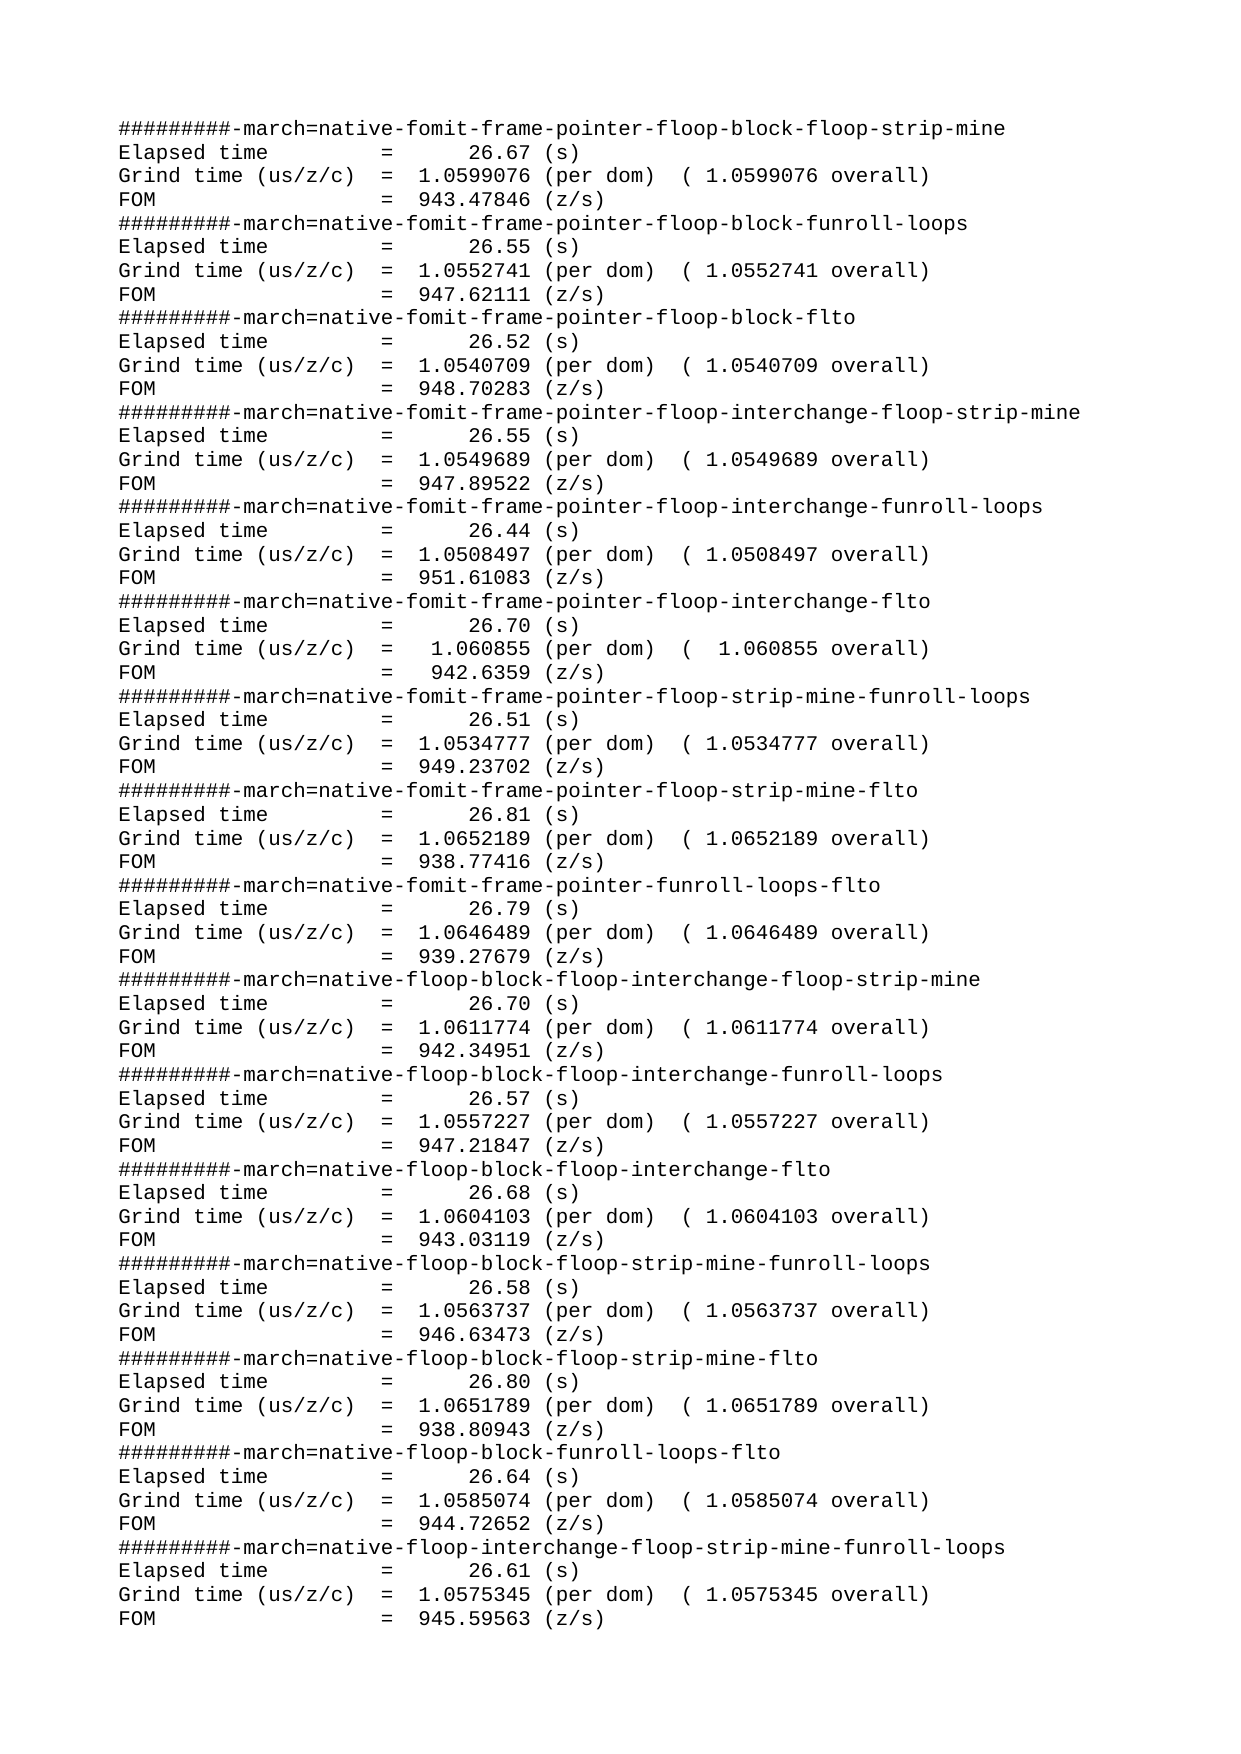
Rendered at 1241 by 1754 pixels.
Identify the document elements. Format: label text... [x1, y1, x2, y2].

text Grind time (us/z/c) = 1.0534777 (per dom) ( 1.0534777 overall) [118, 733, 1122, 757]
text Elapsed time = 26.55 (s) [118, 236, 1122, 260]
text #########-march=native-fomit-frame-pointer-floop-strip-mine-flto [118, 780, 1122, 804]
text Grind time (us/z/c) = 1.0563737 (per dom) ( 1.0563737 overall) [118, 1300, 1122, 1324]
text Elapsed time = 26.52 (s) [118, 331, 1122, 354]
text Grind time (us/z/c) = 1.0585074 (per dom) ( 1.0585074 overall) [118, 1489, 1122, 1513]
text FOM = 945.59563 (z/s) [118, 1608, 1122, 1631]
text FOM = 943.03119 (z/s) [118, 1229, 1122, 1253]
text #########-march=native-fomit-frame-pointer-floop-block-funroll-loops [118, 213, 1122, 236]
text #########-march=native-fomit-frame-pointer-floop-interchange-floop-strip-mine [118, 402, 1122, 426]
text FOM = 946.63473 (z/s) [118, 1324, 1122, 1348]
text Elapsed time = 26.64 (s) [118, 1466, 1122, 1489]
text Elapsed time = 26.70 (s) [118, 993, 1122, 1017]
text #########-march=native-floop-block-floop-strip-mine-flto [118, 1348, 1122, 1371]
text Elapsed time = 26.51 (s) [118, 709, 1122, 733]
text FOM = 947.21847 (z/s) [118, 1135, 1122, 1158]
text Elapsed time = 26.44 (s) [118, 520, 1122, 544]
text Grind time (us/z/c) = 1.0611774 (per dom) ( 1.0611774 overall) [118, 1017, 1122, 1040]
text FOM = 948.70283 (z/s) [118, 378, 1122, 402]
text Elapsed time = 26.70 (s) [118, 615, 1122, 638]
text #########-march=native-floop-block-floop-interchange-flto [118, 1158, 1122, 1182]
text FOM = 947.89522 (z/s) [118, 473, 1122, 496]
text FOM = 947.62111 (z/s) [118, 284, 1122, 307]
text Grind time (us/z/c) = 1.0557227 (per dom) ( 1.0557227 overall) [118, 1111, 1122, 1135]
text #########-march=native-fomit-frame-pointer-funroll-loops-flto [118, 875, 1122, 898]
text Grind time (us/z/c) = 1.0508497 (per dom) ( 1.0508497 overall) [118, 544, 1122, 567]
text #########-march=native-fomit-frame-pointer-floop-block-flto [118, 307, 1122, 331]
text Grind time (us/z/c) = 1.0540709 (per dom) ( 1.0540709 overall) [118, 354, 1122, 378]
text Grind time (us/z/c) = 1.0575345 (per dom) ( 1.0575345 overall) [118, 1584, 1122, 1608]
text Grind time (us/z/c) = 1.0552741 (per dom) ( 1.0552741 overall) [118, 260, 1122, 284]
text #########-march=native-floop-block-funroll-loops-flto [118, 1442, 1122, 1466]
text Grind time (us/z/c) = 1.0549689 (per dom) ( 1.0549689 overall) [118, 449, 1122, 473]
text Grind time (us/z/c) = 1.0646489 (per dom) ( 1.0646489 overall) [118, 922, 1122, 946]
text FOM = 938.77416 (z/s) [118, 851, 1122, 875]
text Elapsed time = 26.80 (s) [118, 1371, 1122, 1395]
text #########-march=native-fomit-frame-pointer-floop-interchange-funroll-loops [118, 496, 1122, 520]
text #########-march=native-floop-block-floop-interchange-floop-strip-mine [118, 969, 1122, 993]
text #########-march=native-floop-block-floop-strip-mine-funroll-loops [118, 1253, 1122, 1277]
text Elapsed time = 26.79 (s) [118, 898, 1122, 922]
text Grind time (us/z/c) = 1.0599076 (per dom) ( 1.0599076 overall) [118, 165, 1122, 189]
text Elapsed time = 26.58 (s) [118, 1277, 1122, 1300]
text Elapsed time = 26.57 (s) [118, 1088, 1122, 1111]
text FOM = 943.47846 (z/s) [118, 189, 1122, 213]
text #########-march=native-floop-block-floop-interchange-funroll-loops [118, 1064, 1122, 1088]
text #########-march=native-fomit-frame-pointer-floop-strip-mine-funroll-loops [118, 686, 1122, 709]
text Elapsed time = 26.61 (s) [118, 1561, 1122, 1584]
text #########-march=native-fomit-frame-pointer-floop-interchange-flto [118, 591, 1122, 615]
text FOM = 951.61083 (z/s) [118, 567, 1122, 591]
text Elapsed time = 26.67 (s) [118, 142, 1122, 165]
text FOM = 942.6359 (z/s) [118, 662, 1122, 686]
text FOM = 942.34951 (z/s) [118, 1040, 1122, 1064]
text Elapsed time = 26.81 (s) [118, 804, 1122, 827]
text Elapsed time = 26.55 (s) [118, 426, 1122, 449]
text Grind time (us/z/c) = 1.0651789 (per dom) ( 1.0651789 overall) [118, 1395, 1122, 1419]
text #########-march=native-fomit-frame-pointer-floop-block-floop-strip-mine [118, 118, 1122, 142]
text Grind time (us/z/c) = 1.0652189 (per dom) ( 1.0652189 overall) [118, 827, 1122, 851]
text Grind time (us/z/c) = 1.060855 (per dom) ( 1.060855 overall) [118, 638, 1122, 662]
text Elapsed time = 26.68 (s) [118, 1182, 1122, 1206]
text FOM = 939.27679 (z/s) [118, 946, 1122, 969]
text FOM = 949.23702 (z/s) [118, 757, 1122, 780]
text FOM = 944.72652 (z/s) [118, 1513, 1122, 1537]
text #########-march=native-floop-interchange-floop-strip-mine-funroll-loops [118, 1537, 1122, 1561]
text Grind time (us/z/c) = 1.0604103 (per dom) ( 1.0604103 overall) [118, 1206, 1122, 1229]
text FOM = 938.80943 (z/s) [118, 1419, 1122, 1442]
